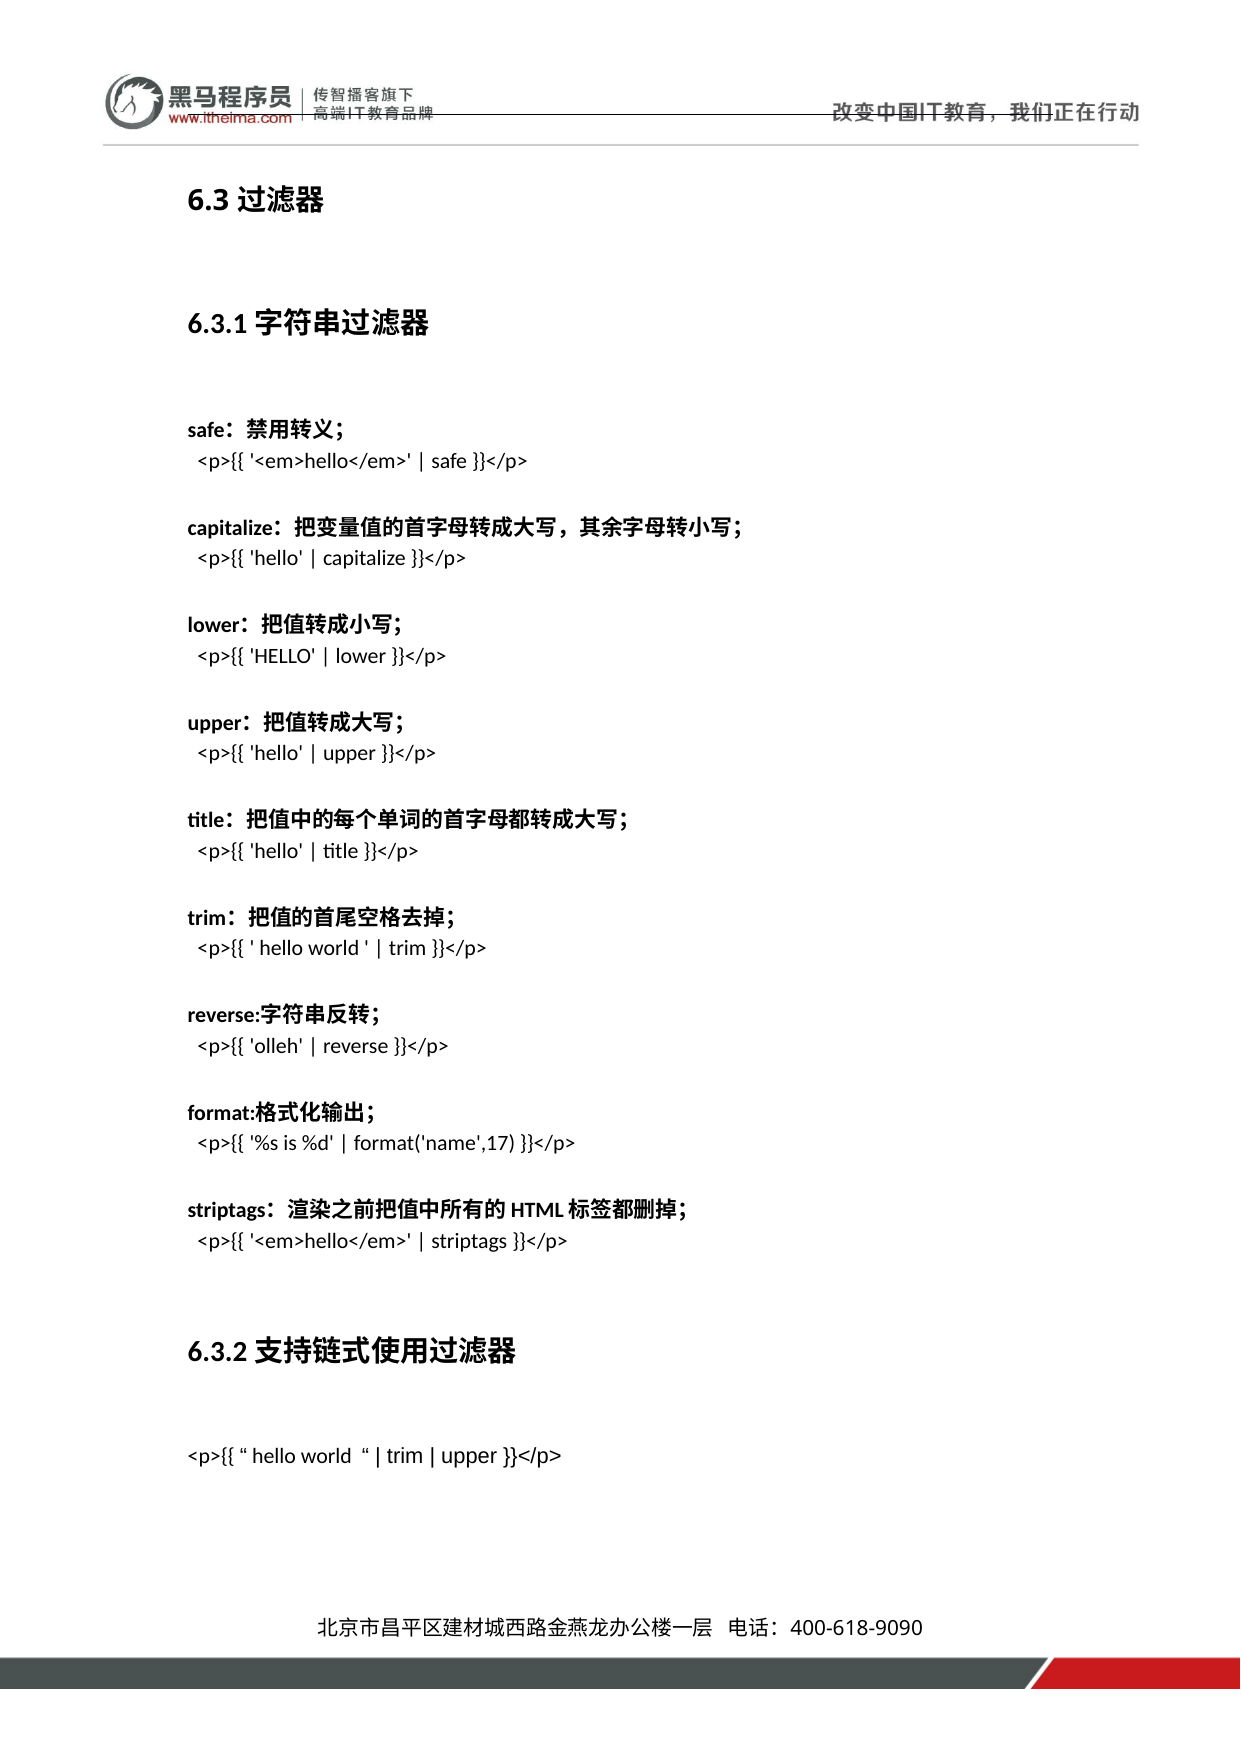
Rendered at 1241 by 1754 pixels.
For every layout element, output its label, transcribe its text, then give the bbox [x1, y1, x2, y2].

text trim：把值的首尾空格去掉； [187, 895, 1053, 928]
picture [0, 3, 1241, 153]
subtitle 6.3 过滤器 [187, 162, 1053, 227]
text <p>{{ 'hello' | upper }}</p> [187, 733, 1053, 765]
text upper：把值转成大写； [187, 700, 1053, 733]
picture [0, 1599, 1241, 1689]
subtitle 6.3.2 支持链式使用过滤器 [187, 1312, 1053, 1377]
text <p>{{ '<em>hello</em>' | safe }}</p> [187, 440, 1053, 473]
text striptags：渲染之前把值中所有的HTML标签都删掉； [187, 1188, 1053, 1220]
text <p>{{ ' hello world ' | trim }}</p> [187, 928, 1053, 960]
text <p>{{ “ hello world “ | trim | upper }}</p> [187, 1435, 1053, 1468]
subtitle 6.3.1 字符串过滤器 [187, 285, 1053, 350]
text title：把值中的每个单词的首字母都转成大写； [187, 798, 1053, 830]
text reverse:字符串反转； [187, 993, 1053, 1025]
text <p>{{ 'hello' | capitalize }}</p> [187, 538, 1053, 570]
text <p>{{ 'HELLO' | lower }}</p> [187, 635, 1053, 668]
text capitalize：把变量值的首字母转成大写，其余字母转小写； [187, 505, 1053, 538]
text <p>{{ '%s is %d' | format('name',17) }}</p> [187, 1123, 1053, 1155]
text format:格式化输出； [187, 1090, 1053, 1123]
text <p>{{ '<em>hello</em>' | striptags }}</p> [187, 1220, 1053, 1253]
text <p>{{ 'hello' | title }}</p> [187, 830, 1053, 863]
text safe：禁用转义； [187, 408, 1053, 440]
text <p>{{ 'olleh' | reverse }}</p> [187, 1025, 1053, 1058]
text lower：把值转成小写； [187, 603, 1053, 635]
